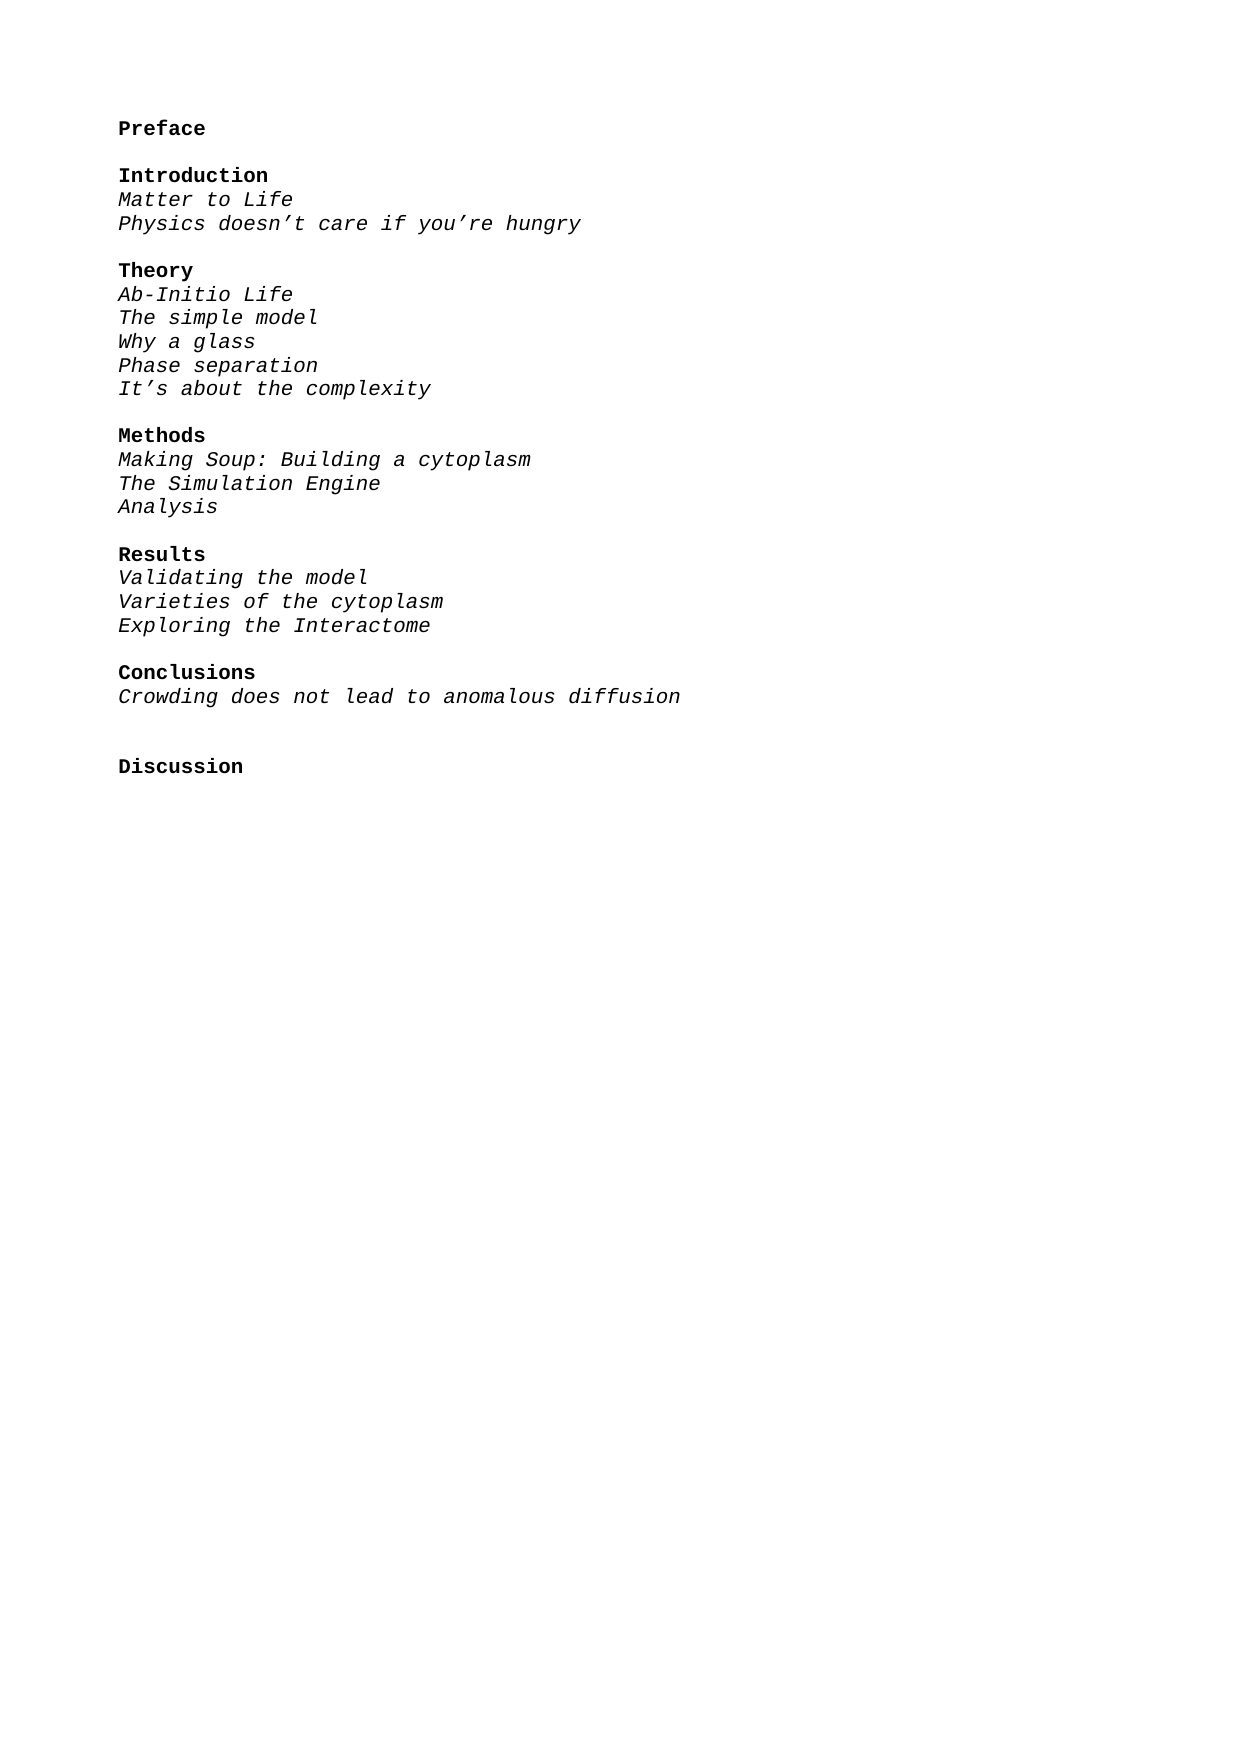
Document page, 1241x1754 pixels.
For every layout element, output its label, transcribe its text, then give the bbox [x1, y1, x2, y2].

text Validating the model [118, 567, 1122, 591]
text Analysis [118, 496, 1122, 520]
text The Simulation Engine [118, 473, 1122, 496]
text Why a glass [118, 331, 1122, 354]
text Theory [118, 260, 1122, 284]
text Preface [118, 118, 1122, 142]
text Results [118, 544, 1122, 567]
text Physics doesn’t care if you’re hungry [118, 213, 1122, 236]
text Methods [118, 426, 1122, 449]
text Introduction [118, 165, 1122, 189]
text Making Soup: Building a cytoplasm [118, 449, 1122, 473]
text Phase separation [118, 354, 1122, 378]
text Ab-Initio Life [118, 284, 1122, 307]
text Crowding does not lead to anomalous diffusion [118, 686, 1122, 709]
text Varieties of the cytoplasm [118, 591, 1122, 615]
text It’s about the complexity [118, 378, 1122, 402]
text Matter to Life [118, 189, 1122, 213]
text Exploring the Interactome [118, 615, 1122, 638]
text Conclusions [118, 662, 1122, 686]
text The simple model [118, 307, 1122, 331]
text Discussion [118, 757, 1122, 780]
